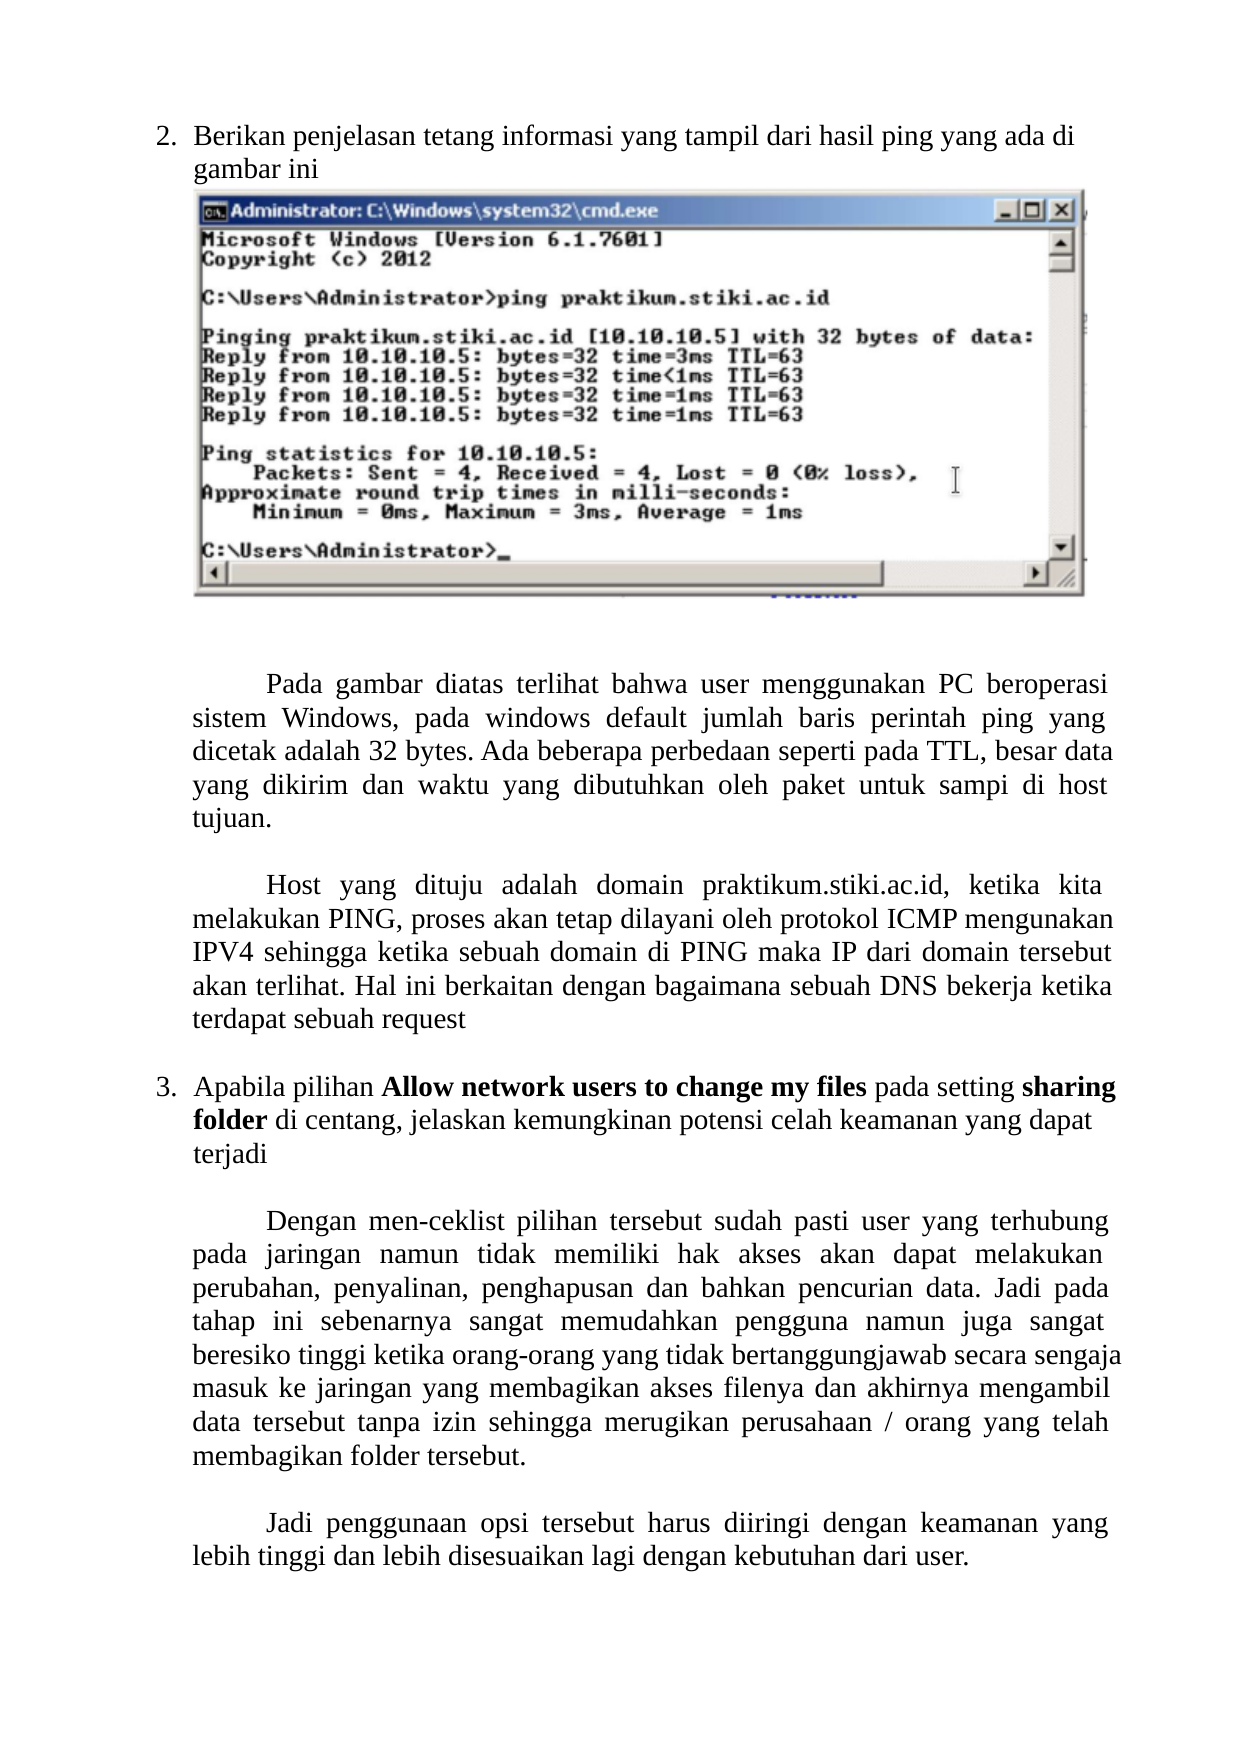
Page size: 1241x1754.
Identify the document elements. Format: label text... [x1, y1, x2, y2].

list Apabila pilihan Allow network users to change my files pada setting sharing folder di centang, jelaskan kemungkinan potensi celah keamanan yang dapat terjadi [156, 1069, 1122, 1169]
picture [192, 185, 1088, 600]
list Berikan penjelasan tetang informasi yang tampil dari hasil ping yang ada di gambar ini [156, 118, 1122, 185]
text Dengan men-ceklist pilihan tersebut sudah pasti user yang terhubung pada jaringan namun tidak memiliki hak akses akan dapat melakukan perubahan, penyalinan, penghapusan dan bahkan pencurian data. Jadi pada tahap ini sebenarnya sangat memudahkan pengguna namun juga sangat beresiko tinggi ketika orang-orang yang tidak bertanggungjawab secara sengaja masuk ke jaringan yang membagikan akses filenya dan akhirnya mengambil data tersebut tanpa izin sehingga merugikan perusahaan / orang yang telah membagikan folder tersebut. [118, 1203, 1122, 1471]
text Host yang dituju adalah domain praktikum.stiki.ac.id, ketika kita melakukan PING, proses akan tetap dilayani oleh protokol ICMP mengunakan IPV4 sehingga ketika sebuah domain di PING maka IP dari domain tersebut akan terlihat. Hal ini berkaitan dengan bagaimana sebuah DNS bekerja ketika terdapat sebuah request [118, 867, 1122, 1035]
text Jadi penggunaan opsi tersebut harus diiringi dengan keamanan yang lebih tinggi dan lebih disesuaikan lagi dengan kebutuhan dari user. [118, 1505, 1122, 1572]
text Pada gambar diatas terlihat bahwa user menggunakan PC beroperasi sistem Windows, pada windows default jumlah baris perintah ping yang dicetak adalah 32 bytes. Ada beberapa perbedaan seperti pada TTL, besar data yang dikirim dan waktu yang dibutuhkan oleh paket untuk sampi di host tujuan. [118, 666, 1122, 834]
